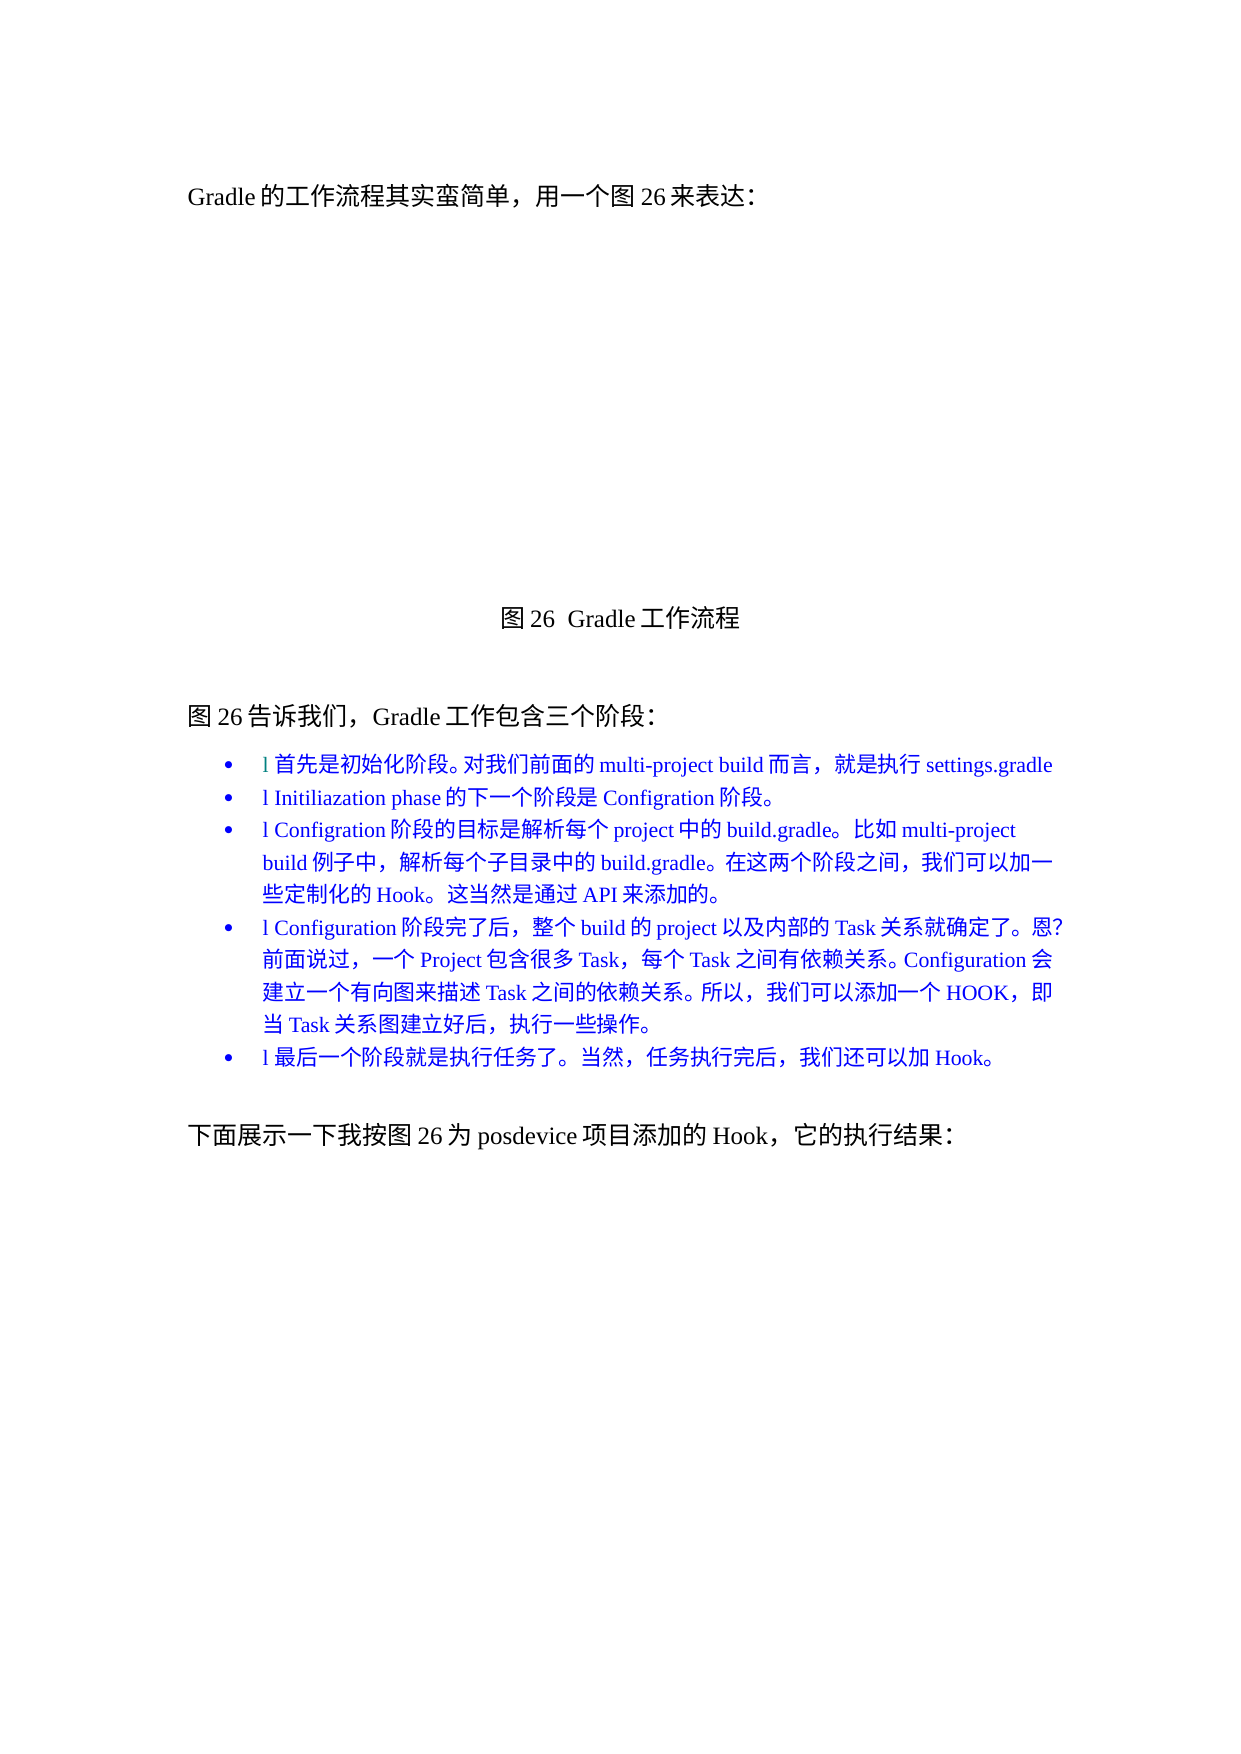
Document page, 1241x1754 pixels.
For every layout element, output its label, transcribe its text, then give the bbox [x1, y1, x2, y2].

text 下面展示一下我按图26为posdevice项目添加的Hook，它的执行结果： [187, 1101, 1053, 1166]
list l Initiliazation phase的下一个阶段是Configration阶段。 [225, 779, 1053, 812]
list l 首先是初始化阶段。对我们前面的multi-project build而言，就是执行settings.gradle [225, 747, 1053, 779]
list l Configration阶段的目标是解析每个project中的build.gradle。比如multi-project build例子中，解析每个子目录中的build.gradle。在这两个阶段之间，我们可以加一些定制化的Hook。这当然是通过API来添加的。 [225, 812, 1053, 909]
table_header 图26 Gradle工作流程 [188, 227, 1053, 649]
text Gradle的工作流程其实蛮简单，用一个图26来表达： [187, 162, 1053, 227]
text 图26告诉我们，Gradle工作包含三个阶段： [187, 682, 1053, 747]
list l Configuration阶段完了后，整个build的project以及内部的Task关系就确定了。恩？前面说过，一个Project包含很多Task，每个Task之间有依赖关系。Configuration会建立一个有向图来描述Task之间的依赖关系。所以，我们可以添加一个HOOK，即当Task关系图建立好后，执行一些操作。 [225, 909, 1053, 1039]
list l 最后一个阶段就是执行任务了。当然，任务执行完后，我们还可以加Hook。 [225, 1039, 1053, 1072]
